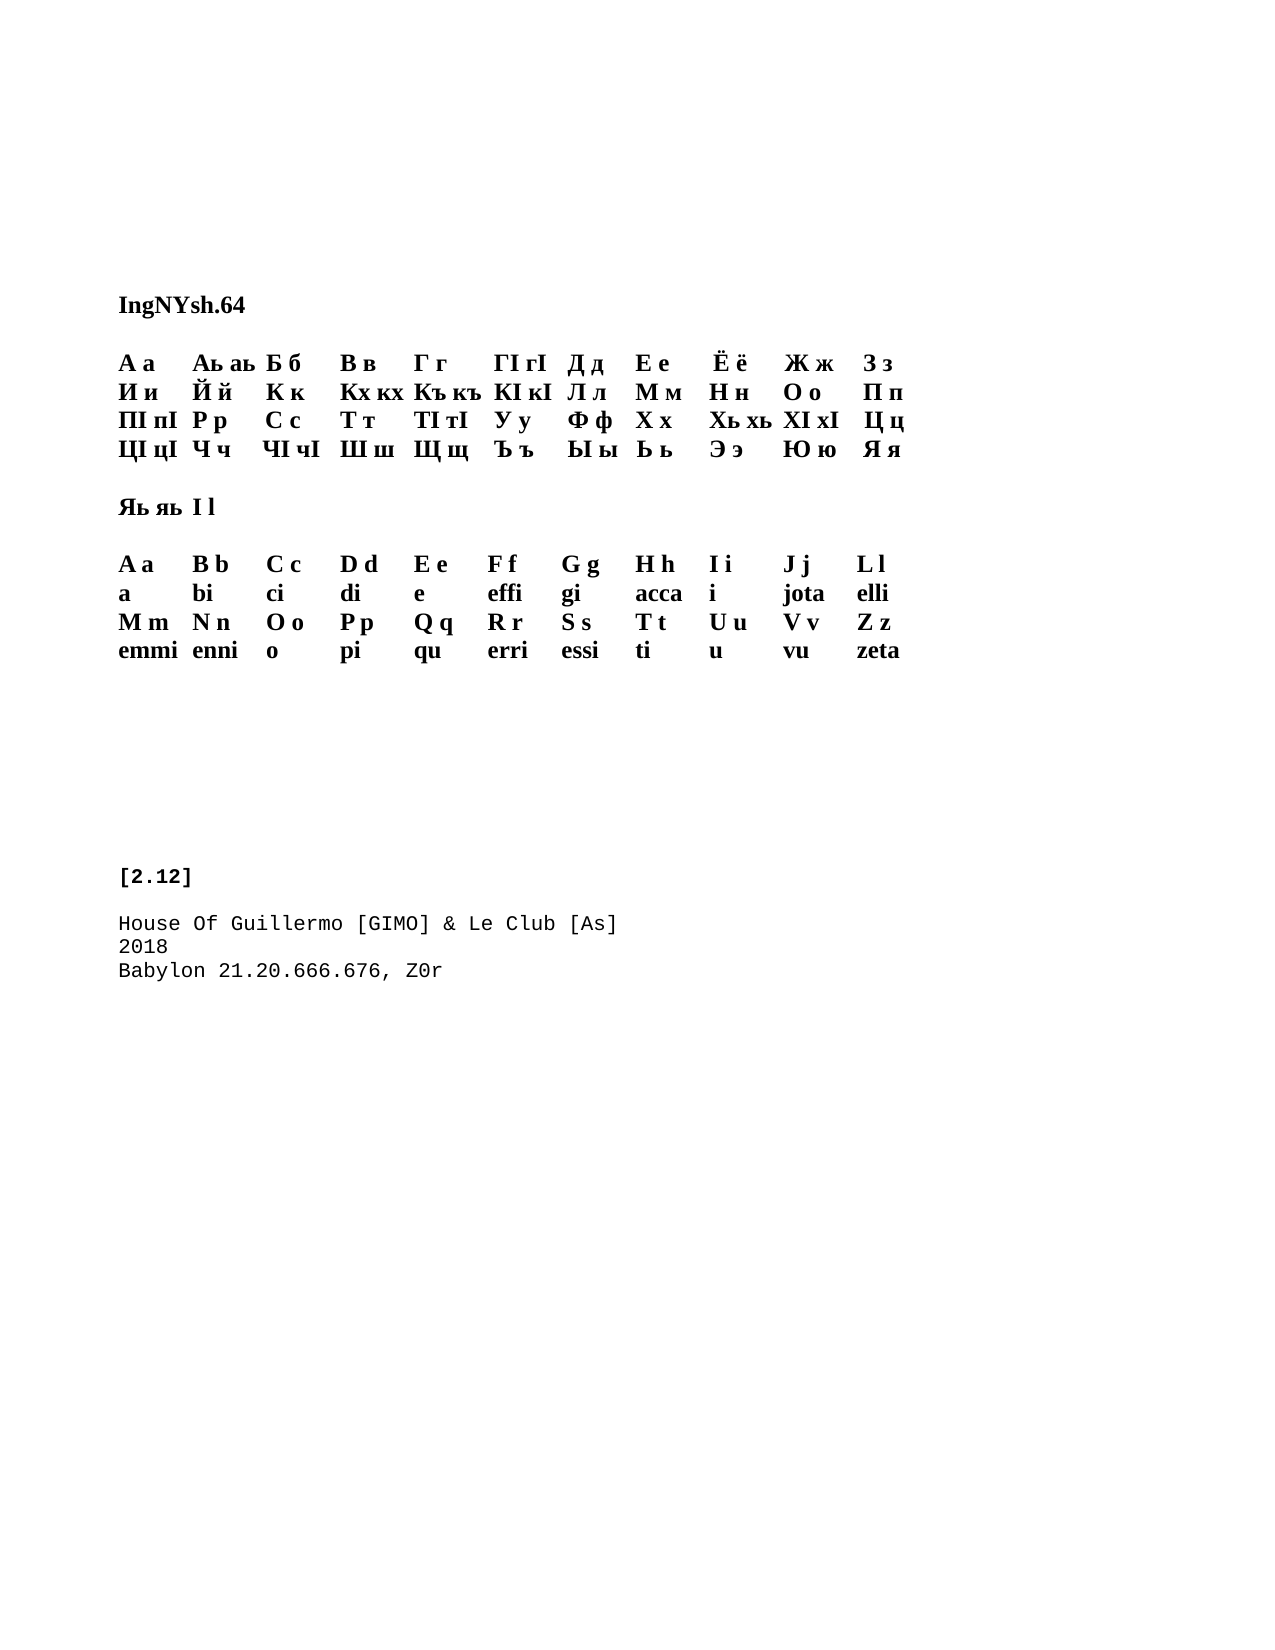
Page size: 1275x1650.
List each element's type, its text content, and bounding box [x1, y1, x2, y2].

text emmi enni o pi qu erri essi ti u vu zeta [118, 636, 1157, 664]
text А а Аь аь Б б В в Г г ГӀ гӀ Д д Е е Ё ё Ж ж З з [118, 348, 1157, 377]
text ЦӀ цӀ Ч ч ЧӀ чӀ Ш ш Щ щ Ъ ъ Ы ы Ь ь Э э Ю ю Я я [118, 434, 1157, 463]
text Babylon 21.20.666.676, Z0r [118, 960, 1157, 984]
text House Of Guillermo [GIMO] & Le Club [As] [118, 913, 1157, 937]
text Яь яь Ӏ ӏ [118, 492, 1157, 521]
text A a B b C c D d E e F f G g H h I i J j L l [118, 549, 1157, 578]
text 2018 [118, 937, 1157, 960]
text M m N n O o P p Q q R r S s T t U u V v Z z [118, 607, 1157, 636]
text [2.12] [118, 866, 1157, 889]
text IngNYsh.64 [118, 291, 1157, 319]
text И и Й й К к Кх кх Къ къ КӀ кӀ Л л М м Н н О о П п [118, 377, 1157, 406]
text a bi ci di e effi gi acca i jota elli [118, 578, 1157, 607]
text ПӀ пӀ Р р С с Т т ТӀ тӀ У у Ф ф Х х Хь хь ХӀ хӀ Ц ц [118, 406, 1157, 434]
